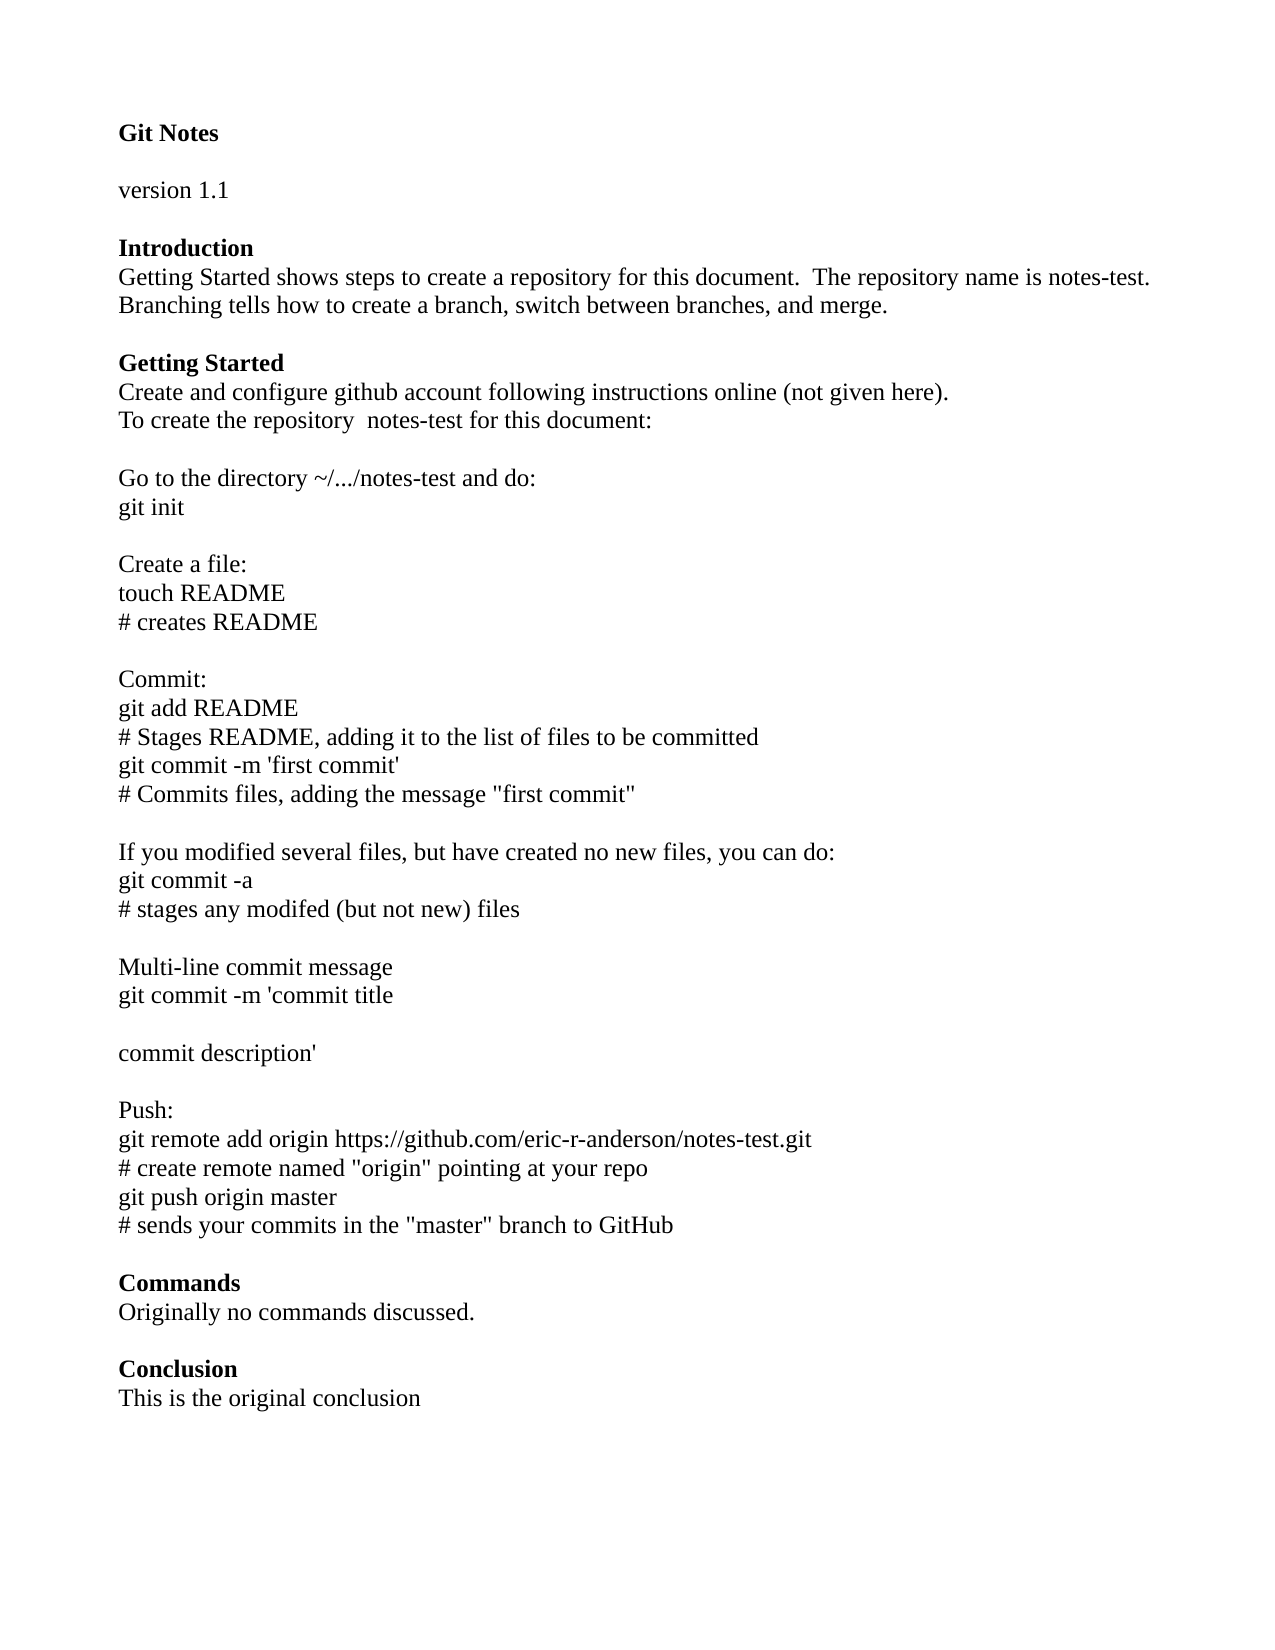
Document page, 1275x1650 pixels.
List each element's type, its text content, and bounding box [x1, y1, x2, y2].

text # sends your commits in the "master" branch to GitHub [118, 1211, 1157, 1239]
text git commit -m 'commit title [118, 981, 1157, 1009]
text Introduction [118, 233, 1157, 262]
text git commit -a [118, 866, 1157, 894]
text touch README [118, 578, 1157, 607]
text To create the repository notes-test for this document: [118, 406, 1157, 434]
text # creates README [118, 607, 1157, 636]
text Branching tells how to create a branch, switch between branches, and merge. [118, 291, 1157, 319]
text If you modified several files, but have created no new files, you can do: [118, 837, 1157, 866]
text Originally no commands discussed. [118, 1297, 1157, 1326]
text Create and configure github account following instructions online (not given here). [118, 377, 1157, 406]
text git remote add origin https://github.com/eric-r-anderson/notes-test.git [118, 1124, 1157, 1153]
text version 1.1 [118, 176, 1157, 204]
text # Stages README, adding it to the list of files to be committed [118, 722, 1157, 751]
text Getting Started [118, 348, 1157, 377]
text Conclusion [118, 1354, 1157, 1383]
text Commit: [118, 664, 1157, 693]
text Git Notes [118, 118, 1157, 147]
text Commands [118, 1268, 1157, 1297]
text Push: [118, 1096, 1157, 1124]
text Go to the directory ~/.../notes-test and do: [118, 463, 1157, 492]
text Getting Started shows steps to create a repository for this document. The repository name is notes-test. [118, 262, 1157, 291]
text git add README [118, 693, 1157, 722]
text This is the original conclusion [118, 1383, 1157, 1412]
text # Commits files, adding the message "first commit" [118, 779, 1157, 808]
text git init [118, 492, 1157, 521]
text git commit -m 'first commit' [118, 751, 1157, 779]
text commit description' [118, 1038, 1157, 1067]
text Multi-line commit message [118, 952, 1157, 981]
text git push origin master [118, 1182, 1157, 1211]
text Create a file: [118, 549, 1157, 578]
text # stages any modifed (but not new) files [118, 894, 1157, 923]
text # create remote named "origin" pointing at your repo [118, 1153, 1157, 1182]
